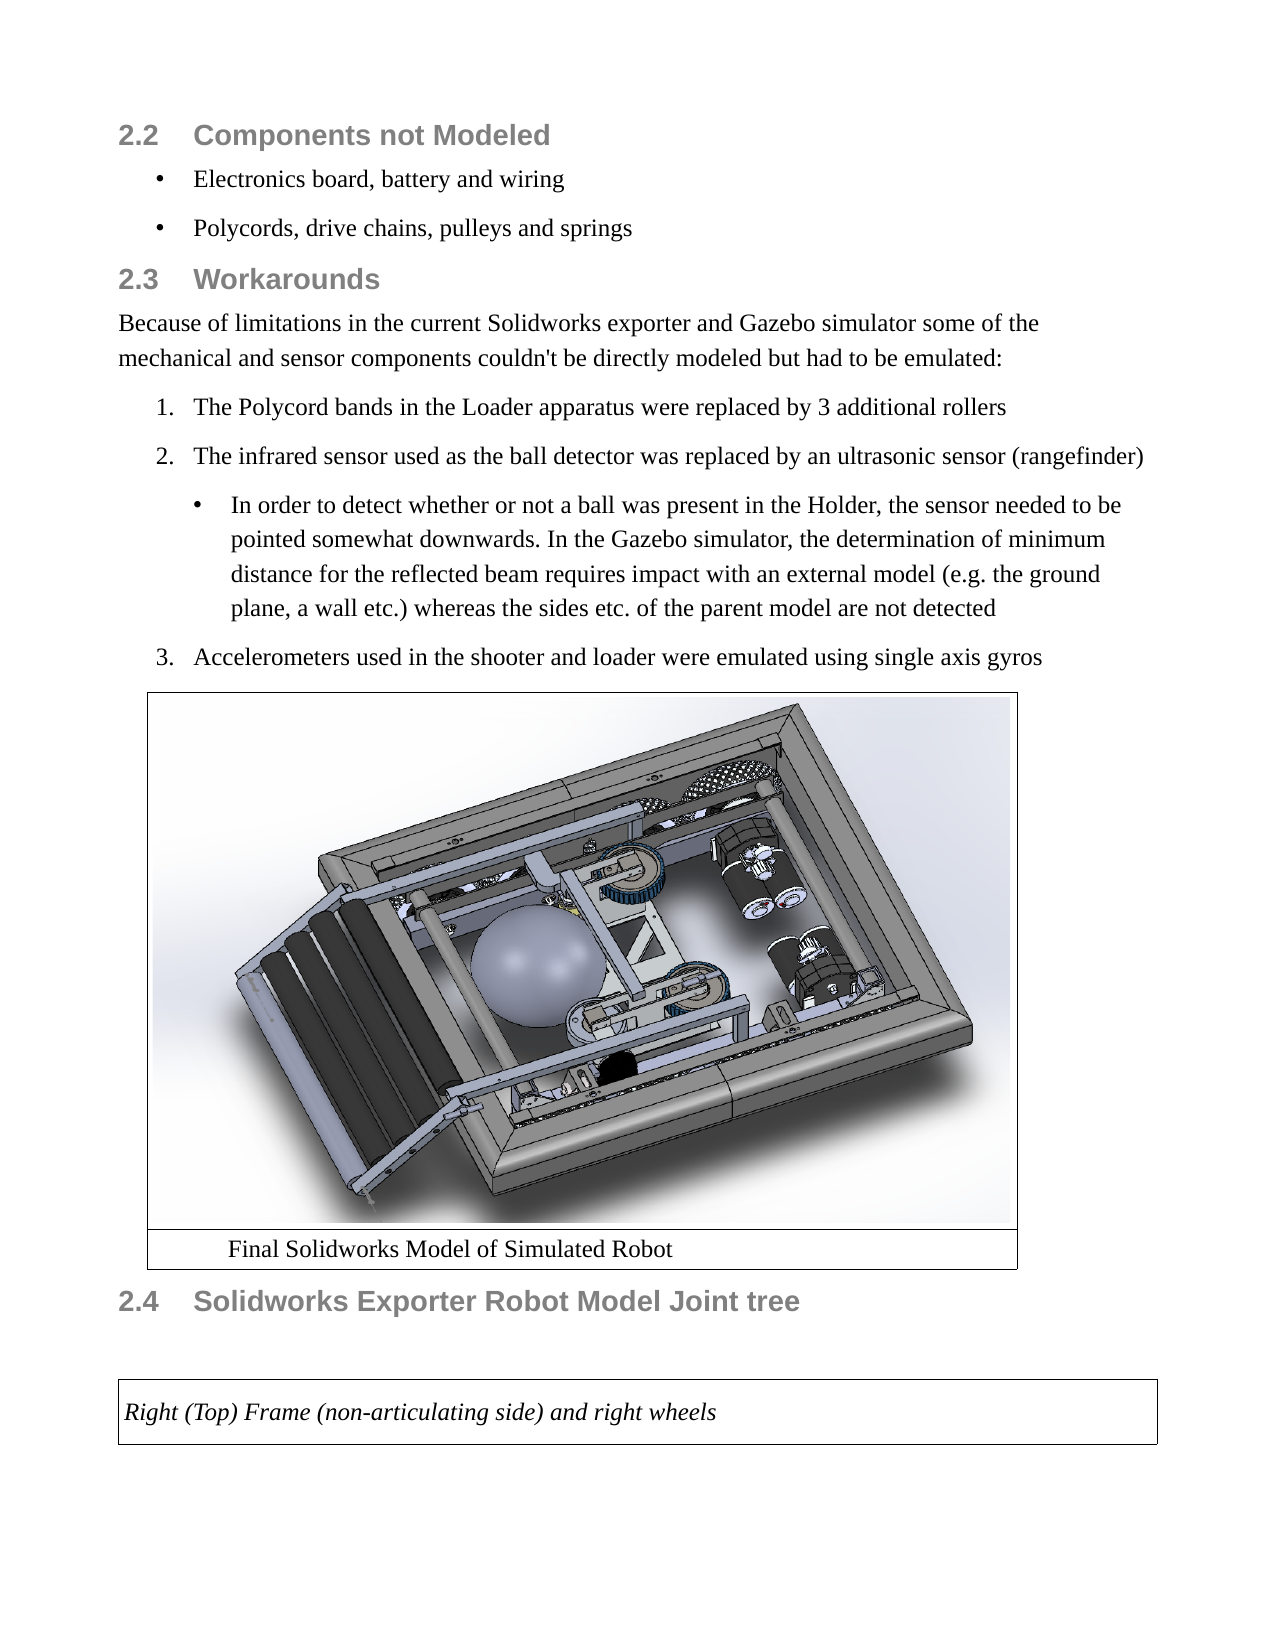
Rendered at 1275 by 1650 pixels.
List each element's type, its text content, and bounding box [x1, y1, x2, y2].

table_cell Final Solidworks Model of Simulated Robot [148, 1230, 1017, 1269]
list Accelerometers used in the shooter and loader were emulated using single axis gyros [156, 642, 1157, 671]
table_header [148, 693, 1017, 1229]
list The Polycord bands in the Loader apparatus were replaced by 3 additional rollers [156, 392, 1157, 421]
picture [152, 697, 1011, 1223]
table_header Right (Top) Frame (non-articulating side) and right wheels [119, 1380, 1157, 1444]
subtitle Solidworks Exporter Robot Model Joint tree [118, 1284, 1157, 1317]
list Electronics board, battery and wiring [156, 164, 1157, 193]
list The infrared sensor used as the ball detector was replaced by an ultrasonic sensor (rangefinder) [156, 441, 1157, 470]
list In order to detect whether or not a ball was present in the Holder, the sensor needed to be pointed somewhat downwards. In the Gazebo simulator, the determination of minimum distance for the reflected beam requires impact with an external model (e.g. the ground plane, a wall etc.) whereas the sides etc. of the parent model are not detected [193, 490, 1157, 622]
subtitle Workarounds [118, 262, 1157, 296]
list Polycords, drive chains, pulleys and springs [156, 213, 1157, 242]
subtitle Components not Modeled [118, 118, 1157, 152]
text Because of limitations in the current Solidworks exporter and Gazebo simulator some of the mechanical and sensor components couldn't be directly modeled but had to be emulated: [118, 308, 1157, 372]
